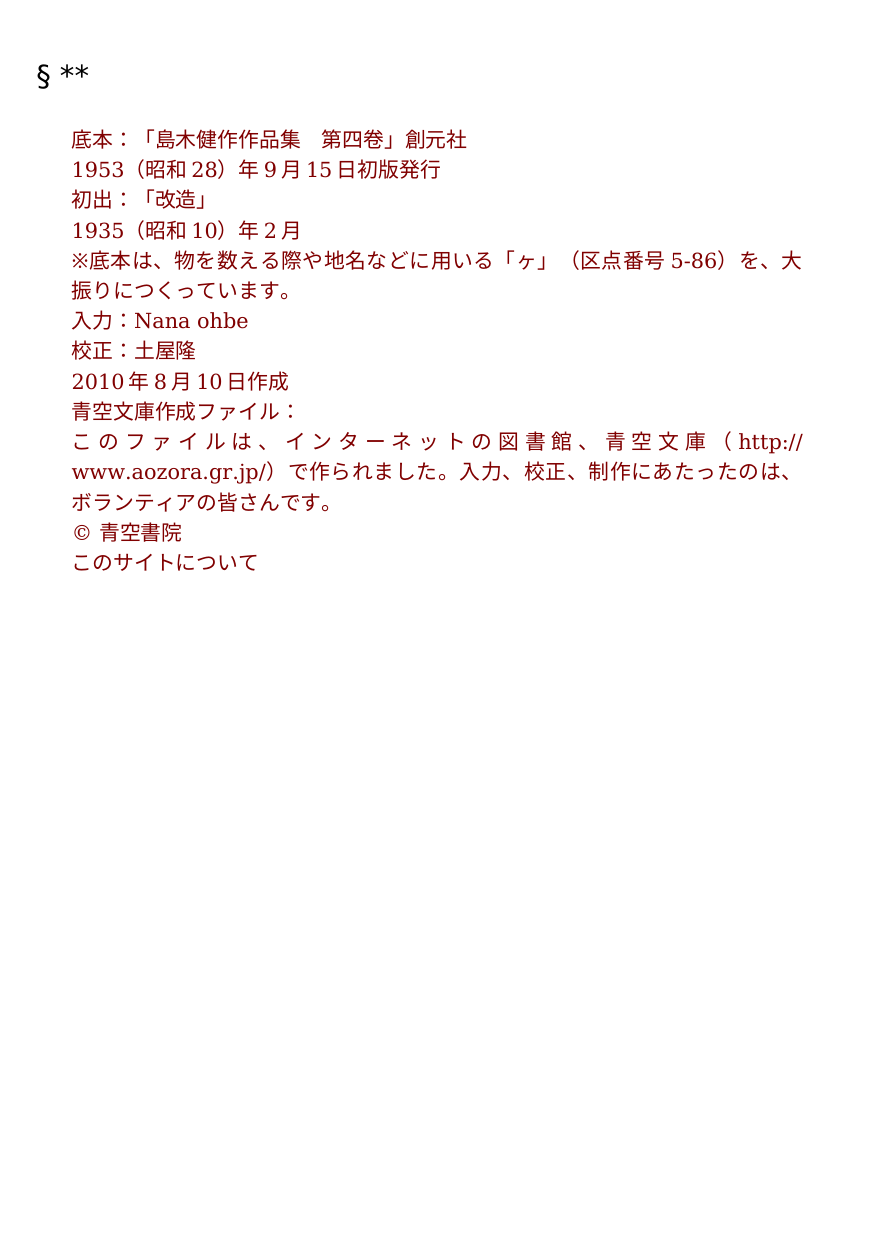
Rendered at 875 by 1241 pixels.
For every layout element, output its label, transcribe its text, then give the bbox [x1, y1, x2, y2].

text 校正：土屋隆 [71, 335, 803, 365]
text このファイルは、インターネットの図書館、青空文庫（http://www.aozora.gr.jp/）で作られました。入力、校正、制作にあたったのは、ボランティアの皆さんです。 [71, 425, 803, 516]
text 初出：「改造」 [71, 184, 803, 214]
text © 青空書院 [71, 516, 803, 546]
text このサイトについて [71, 546, 803, 576]
text 底本：「島木健作作品集 第四卷」創元社 [71, 123, 803, 153]
subtitle § ** [36, 60, 838, 94]
text 1935（昭和10）年2月 [71, 214, 803, 244]
text 1953（昭和28）年9月15日初版発行 [71, 153, 803, 184]
text ※底本は、物を数える際や地名などに用いる「ヶ」（区点番号5-86）を、大振りにつくっています。 [71, 244, 803, 304]
text 入力：Nana ohbe [71, 304, 803, 335]
text 2010年8月10日作成 [71, 365, 803, 395]
text 青空文庫作成ファイル： [71, 395, 803, 425]
